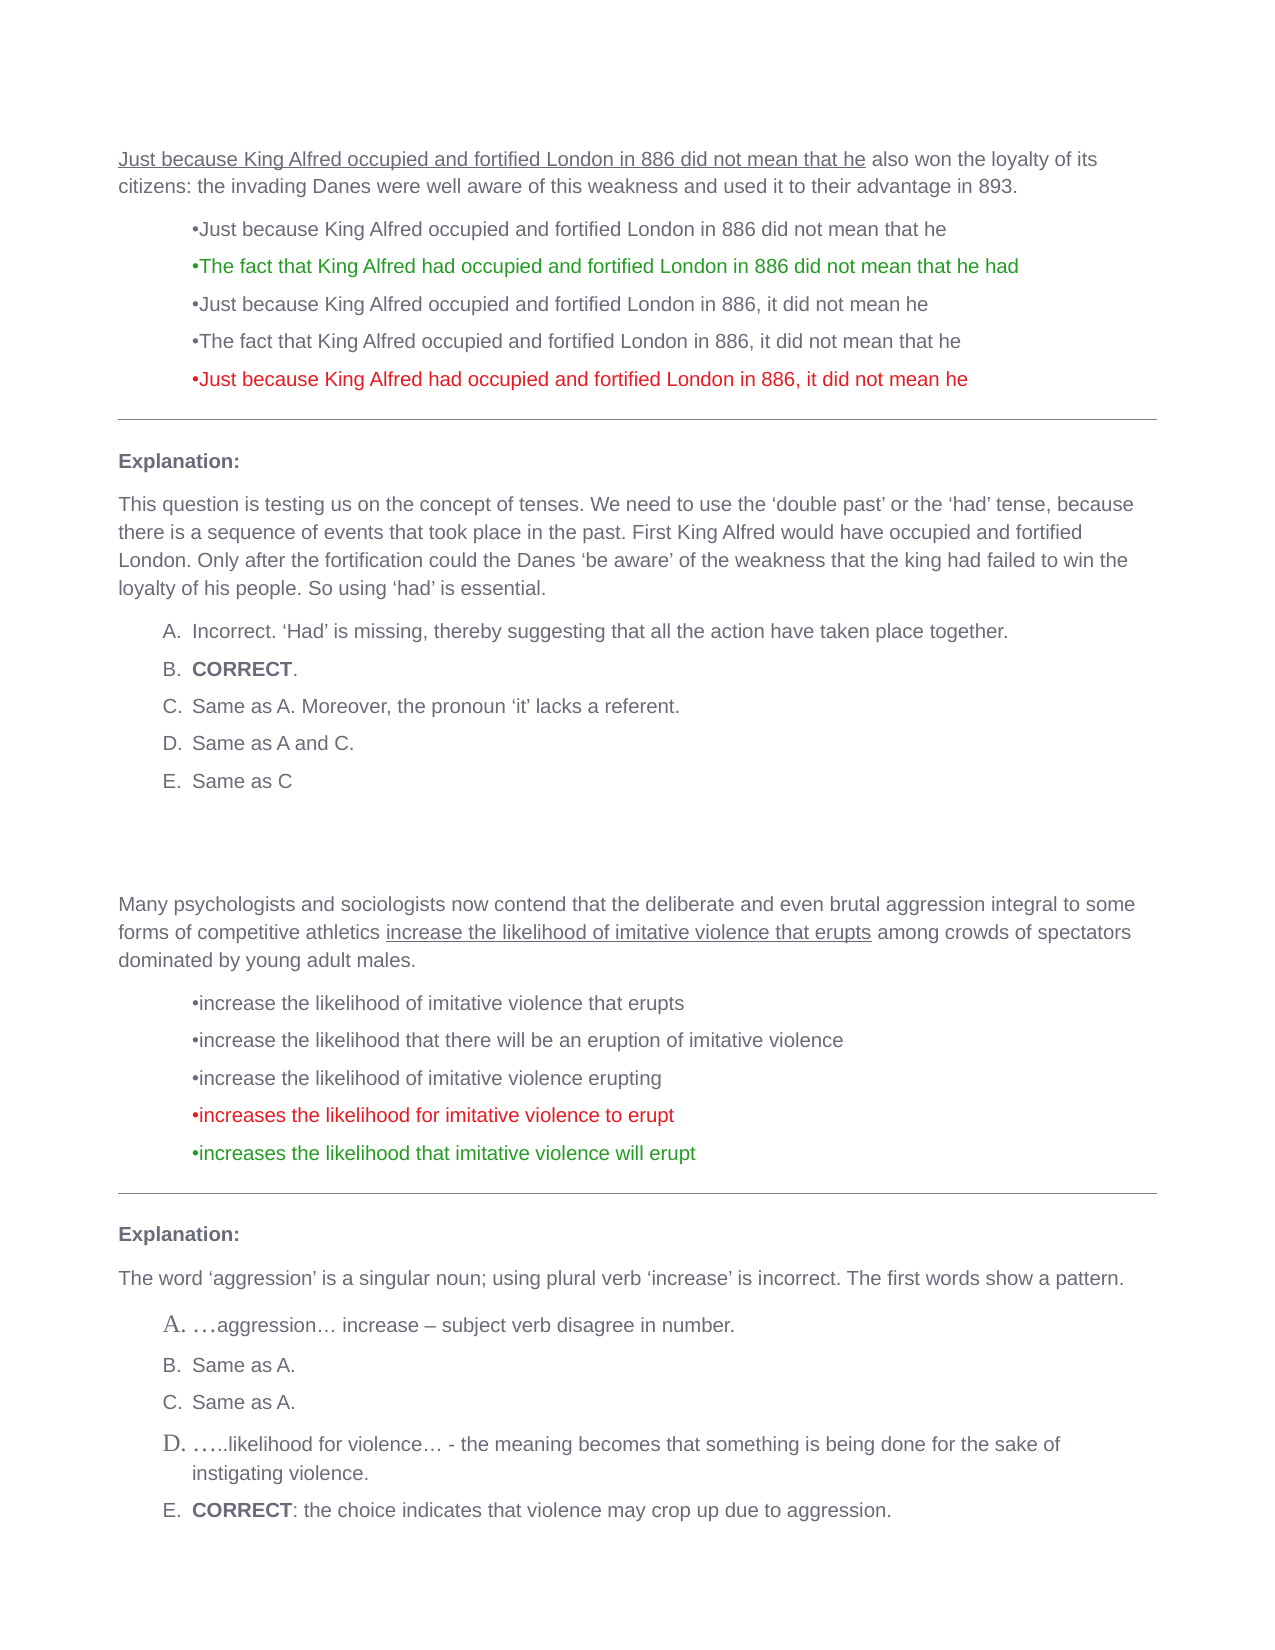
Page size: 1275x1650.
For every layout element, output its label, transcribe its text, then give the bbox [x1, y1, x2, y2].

list Same as A. [162, 1353, 1157, 1377]
text This question is testing us on the concept of tenses. We need to use the ‘double past’ or the ‘had’ tense, because there is a sequence of events that took place in the past. First King Alfred would have occupied and fortified London. Only after the fortification could the Danes ‘be aware’ of the weakness that the king had failed to win the loyalty of his people. So using ‘had’ is essential. [118, 492, 1157, 599]
list increases the likelihood for imitative violence to erupt [118, 1103, 1157, 1127]
list Same as C [162, 769, 1157, 792]
list …aggression… increase – subject verb disagree in number. [162, 1309, 1157, 1338]
list Same as A and C. [162, 732, 1157, 755]
text Many psychologists and sociologists now contend that the deliberate and even brutal aggression integral to some forms of competitive athletics increase the likelihood of imitative violence that erupts among crowds of spectators dominated by young adult males. [118, 892, 1157, 972]
list The fact that King Alfred had occupied and fortified London in 886 did not mean that he had [118, 255, 1157, 278]
list increases the likelihood that imitative violence will erupt [118, 1141, 1157, 1164]
text The word ‘aggression’ is a singular noun; using plural verb ‘increase’ is incorrect. The first words show a pattern. [118, 1266, 1157, 1289]
list Just because King Alfred had occupied and fortified London in 886, it did not mean he [118, 367, 1157, 391]
list Just because King Alfred occupied and fortified London in 886, it did not mean he [118, 292, 1157, 316]
text Explanation: [118, 449, 1157, 472]
list Just because King Alfred occupied and fortified London in 886 did not mean that he [118, 217, 1157, 241]
text Explanation: [118, 1222, 1157, 1246]
list CORRECT. [162, 657, 1157, 680]
list The fact that King Alfred occupied and fortified London in 886, it did not mean that he [118, 330, 1157, 353]
list CORRECT: the choice indicates that violence may crop up due to aggression. [162, 1499, 1157, 1522]
list Same as A. Moreover, the pronoun ‘it’ lacks a referent. [162, 694, 1157, 718]
text Just because King Alfred occupied and fortified London in 886 did not mean that he also won the loyalty of its citizens: the invading Danes were well aware of this weakness and used it to their advantage in 893. [118, 147, 1157, 198]
list Incorrect. ‘Had’ is missing, thereby suggesting that all the action have taken place together. [162, 620, 1157, 643]
list …..likelihood for violence… - the meaning becomes that something is being done for the sake of instigating violence. [162, 1428, 1157, 1485]
list increase the likelihood of imitative violence erupting [118, 1066, 1157, 1089]
list increase the likelihood that there will be an eruption of imitative violence [118, 1028, 1157, 1052]
list increase the likelihood of imitative violence that erupts [118, 991, 1157, 1014]
list Same as A. [162, 1391, 1157, 1414]
